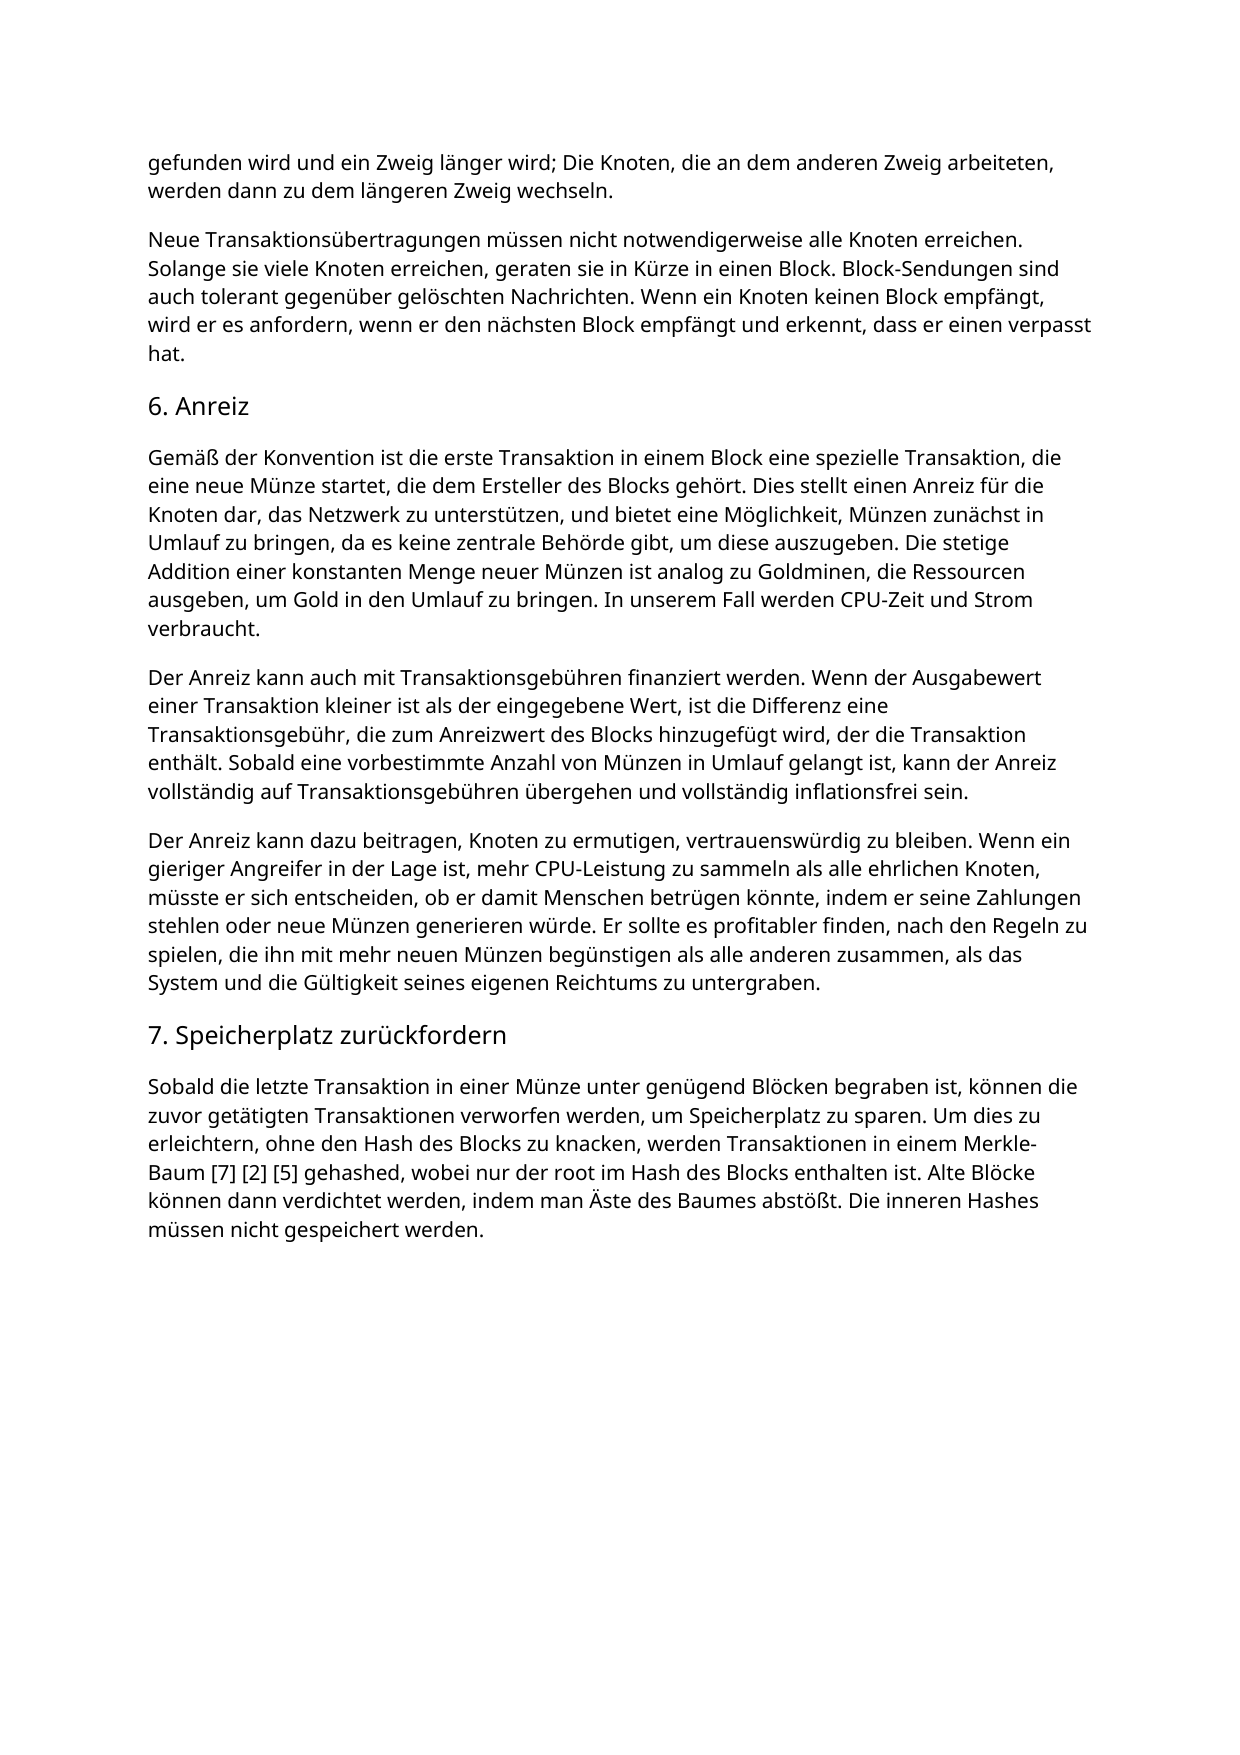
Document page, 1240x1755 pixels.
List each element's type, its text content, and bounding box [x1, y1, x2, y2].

text Der Anreiz kann dazu beitragen, Knoten zu ermutigen, vertrauenswürdig zu bleiben. Wenn ein gieriger Angreifer in der Lage ist, mehr CPU-Leistung zu sammeln als alle ehrlichen Knoten, müsste er sich entscheiden, ob er damit Menschen betrügen könnte, indem er seine Zahlungen stehlen oder neue Münzen generieren würde. Er sollte es profitabler finden, nach den Regeln zu spielen, die ihn mit mehr neuen Münzen begünstigen als alle anderen zusammen, als das System und die Gültigkeit seines eigenen Reichtums zu untergraben. [148, 826, 1092, 997]
text 6. Anreiz [148, 388, 1092, 422]
text gefunden wird und ein Zweig länger wird; Die Knoten, die an dem anderen Zweig arbeiteten, werden dann zu dem längeren Zweig wechseln. [148, 148, 1092, 204]
text Gemäß der Konvention ist die erste Transaktion in einem Block eine spezielle Transaktion, die eine neue Münze startet, die dem Ersteller des Blocks gehört. Dies stellt einen Anreiz für die Knoten dar, das Netzwerk zu unterstützen, und bietet eine Möglichkeit, Münzen zunächst in Umlauf zu bringen, da es keine zentrale Behörde gibt, um diese auszugeben. Die stetige Addition einer konstanten Menge neuer Münzen ist analog zu Goldminen, die Ressourcen ausgeben, um Gold in den Umlauf zu bringen. In unserem Fall werden CPU-Zeit und Strom verbraucht. [148, 443, 1092, 642]
text Der Anreiz kann auch mit Transaktionsgebühren finanziert werden. Wenn der Ausgabewert einer Transaktion kleiner ist als der eingegebene Wert, ist die Differenz eine Transaktionsgebühr, die zum Anreizwert des Blocks hinzugefügt wird, der die Transaktion enthält. Sobald eine vorbestimmte Anzahl von Münzen in Umlauf gelangt ist, kann der Anreiz vollständig auf Transaktionsgebühren übergehen und vollständig inflationsfrei sein. [148, 663, 1092, 805]
text 7. Speicherplatz zurückfordern [148, 1018, 1092, 1052]
text Sobald die letzte Transaktion in einer Münze unter genügend Blöcken begraben ist, können die zuvor getätigten Transaktionen verworfen werden, um Speicherplatz zu sparen. Um dies zu erleichtern, ohne den Hash des Blocks zu knacken, werden Transaktionen in einem Merkle-Baum [7] [2] [5] gehashed, wobei nur der root im Hash des Blocks enthalten ist. Alte Blöcke können dann verdichtet werden, indem man Äste des Baumes abstößt. Die inneren Hashes müssen nicht gespeichert werden. [148, 1072, 1092, 1243]
text Neue Transaktionsübertragungen müssen nicht notwendigerweise alle Knoten erreichen. Solange sie viele Knoten erreichen, geraten sie in Kürze in einen Block. Block-Sendungen sind auch tolerant gegenüber gelöschten Nachrichten. Wenn ein Knoten keinen Block empfängt, wird er es anfordern, wenn er den nächsten Block empfängt und erkennt, dass er einen verpasst hat. [148, 225, 1092, 367]
